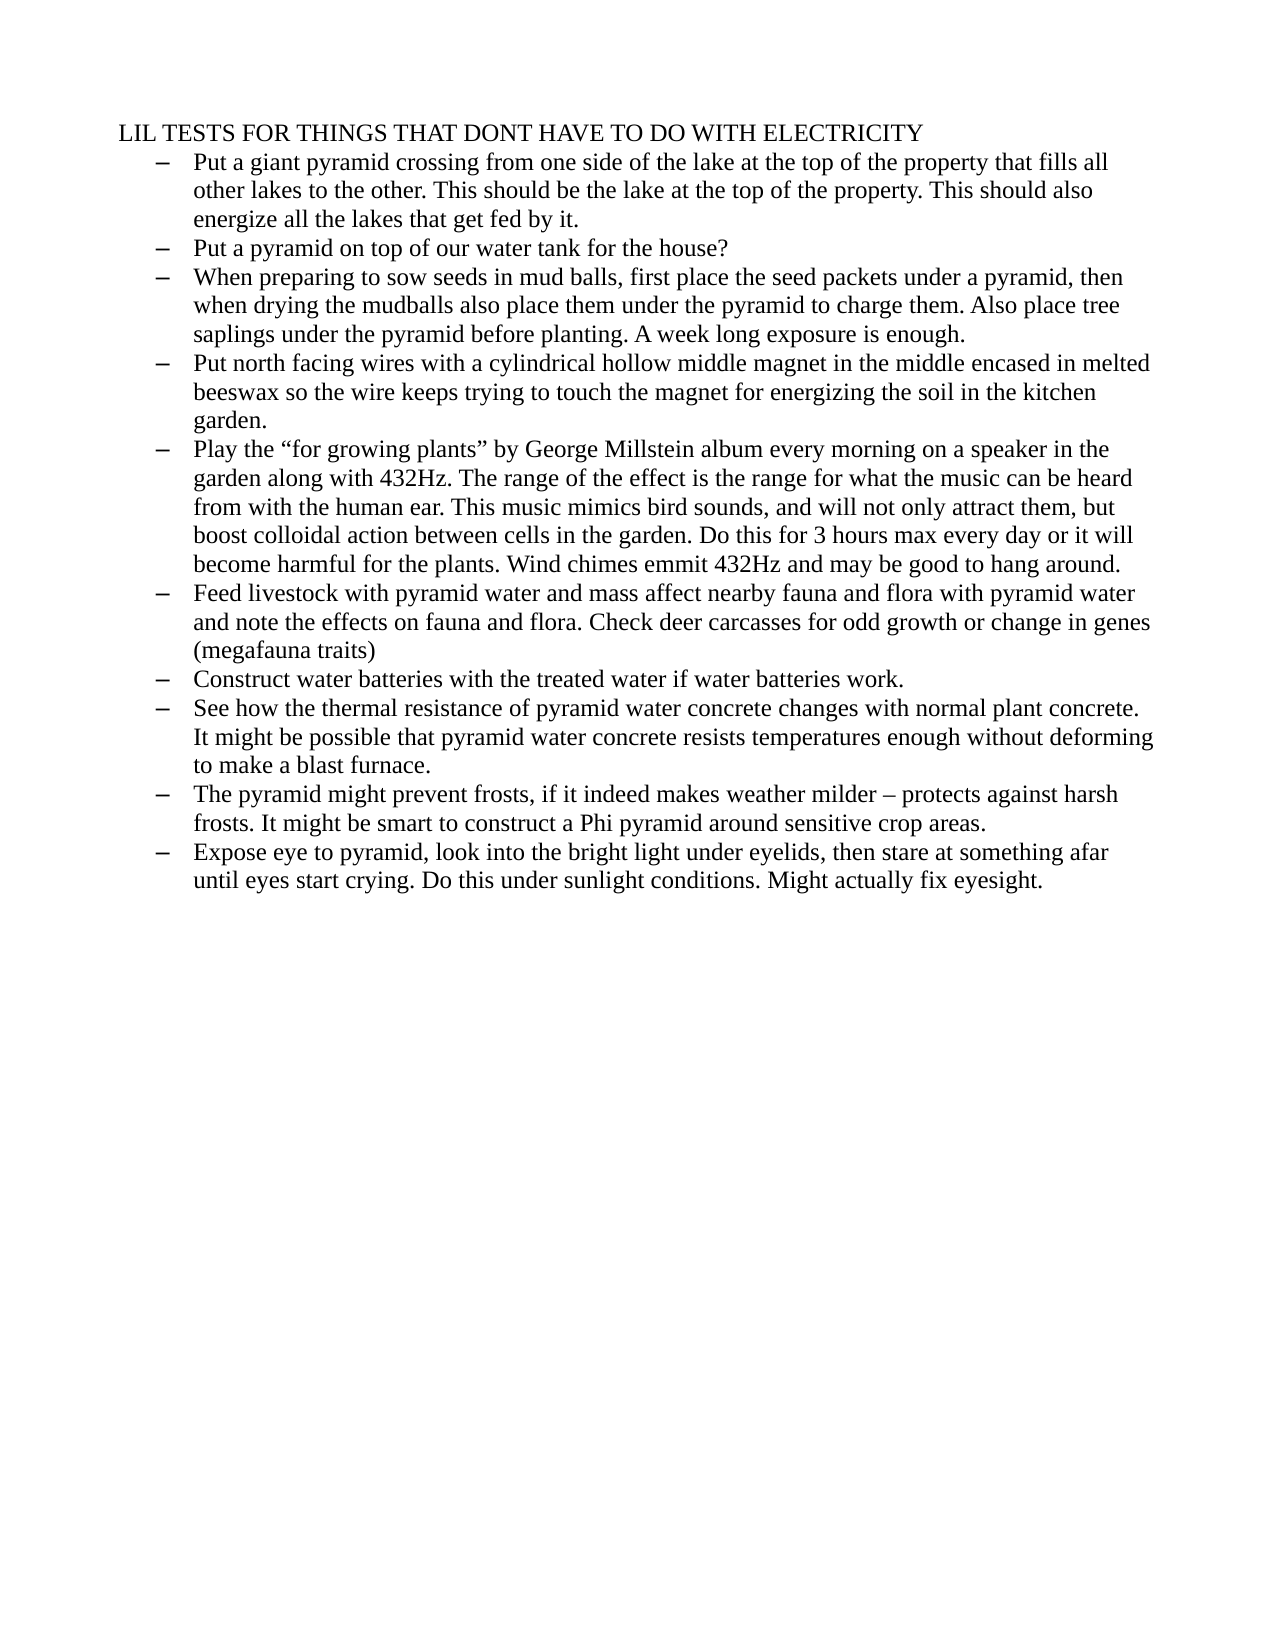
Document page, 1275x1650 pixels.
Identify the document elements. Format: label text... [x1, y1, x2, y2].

list When preparing to sow seeds in mud balls, first place the seed packets under a pyramid, then when drying the mudballs also place them under the pyramid to charge them. Also place tree saplings under the pyramid before planting. A week long exposure is enough. [156, 262, 1157, 348]
list Feed livestock with pyramid water and mass affect nearby fauna and flora with pyramid water and note the effects on fauna and flora. Check deer carcasses for odd growth or change in genes (megafauna traits) [156, 578, 1157, 664]
list Put a pyramid on top of our water tank for the house? [156, 233, 1157, 262]
list Put north facing wires with a cylindrical hollow middle magnet in the middle encased in melted beeswax so the wire keeps trying to touch the magnet for energizing the soil in the kitchen garden. [156, 348, 1157, 434]
text LIL TESTS FOR THINGS THAT DONT HAVE TO DO WITH ELECTRICITY [118, 118, 1157, 147]
list Expose eye to pyramid, look into the bright light under eyelids, then stare at something afar until eyes start crying. Do this under sunlight conditions. Might actually fix eyesight. [156, 837, 1157, 894]
list The pyramid might prevent frosts, if it indeed makes weather milder – protects against harsh frosts. It might be smart to construct a Phi pyramid around sensitive crop areas. [156, 779, 1157, 837]
list Play the “for growing plants” by George Millstein album every morning on a speaker in the garden along with 432Hz. The range of the effect is the range for what the music can be heard from with the human ear. This music mimics bird sounds, and will not only attract them, but boost colloidal action between cells in the garden. Do this for 3 hours max every day or it will become harmful for the plants. Wind chimes emmit 432Hz and may be good to hang around. [156, 434, 1157, 578]
list Put a giant pyramid crossing from one side of the lake at the top of the property that fills all other lakes to the other. This should be the lake at the top of the property. This should also energize all the lakes that get fed by it. [156, 147, 1157, 233]
list Construct water batteries with the treated water if water batteries work. [156, 664, 1157, 693]
list See how the thermal resistance of pyramid water concrete changes with normal plant concrete. It might be possible that pyramid water concrete resists temperatures enough without deforming to make a blast furnace. [156, 693, 1157, 779]
